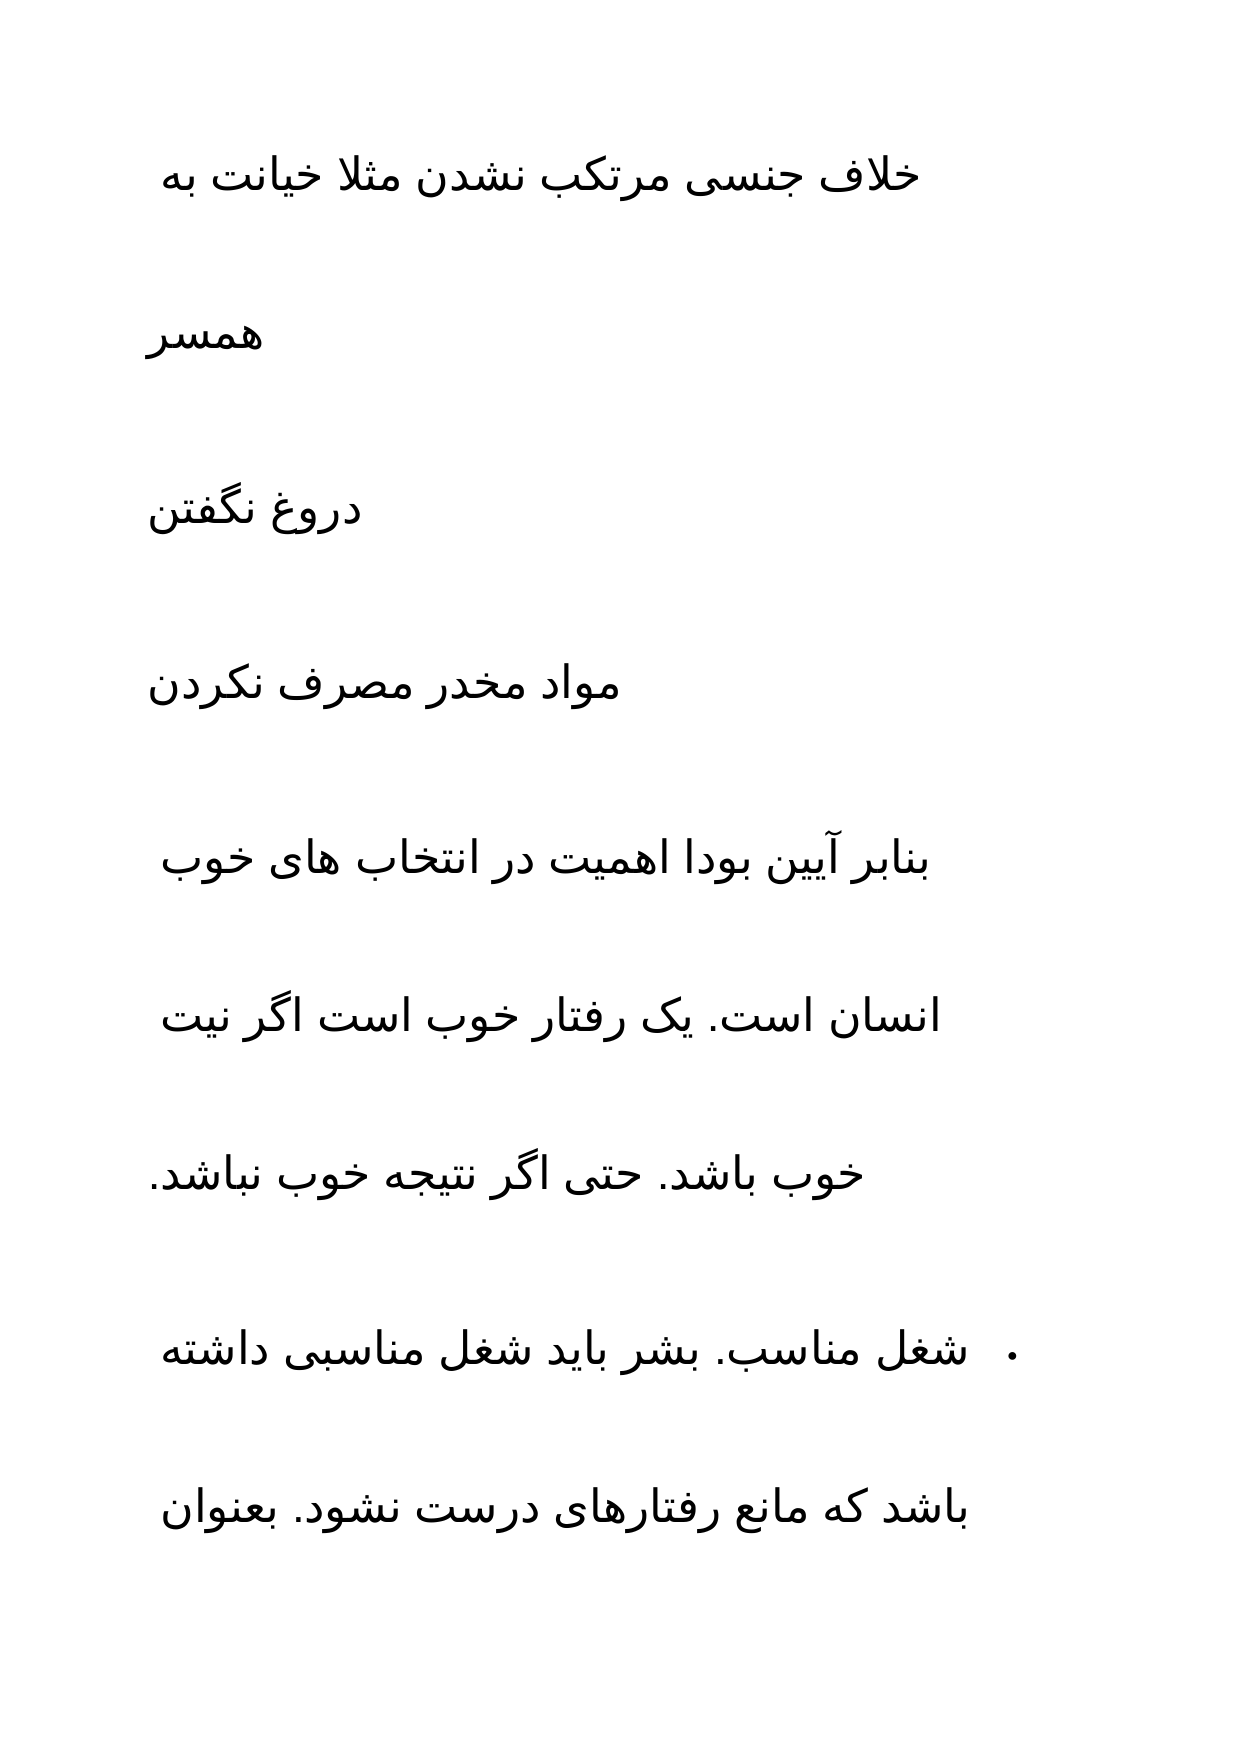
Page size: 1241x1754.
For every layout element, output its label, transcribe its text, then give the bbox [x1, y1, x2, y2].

list مواد مخدر مصرف نکردن [148, 655, 1018, 708]
list دروغ نگفتن [148, 481, 1018, 533]
list شغل مناسب. بشر باید شغل مناسبی داشته باشد که مانع رفتارهای درست نشود. بعنوان مثال نباید انسان شغلی داشته باشد که مجبور باشد دروغ بگوید یا موجودی را بُکُشد. مثلا شغل قصابی چراکه مجبور است حیوانی را بُکُشد. کشتن حیوانات اشتباه است. البته داخل پرانتز باید گفت انگیزه در نظر گرفته میشود. اگر حیوانی مخصوصا برای تهیه خوراک ذبح نشده باشد میشود گوشت آن را خورد. [148, 1321, 1055, 1532]
list خلاف جنسی مرتکب نشدن مثلا خیانت به همسر [148, 148, 1018, 358]
list بنابر آیین بودا اهمیت در انتخاب های خوب انسان است. یک رفتار خوب است اگر نیت خوب باشد. حتی اگر نتیجه خوب نباشد. [148, 830, 1018, 1199]
